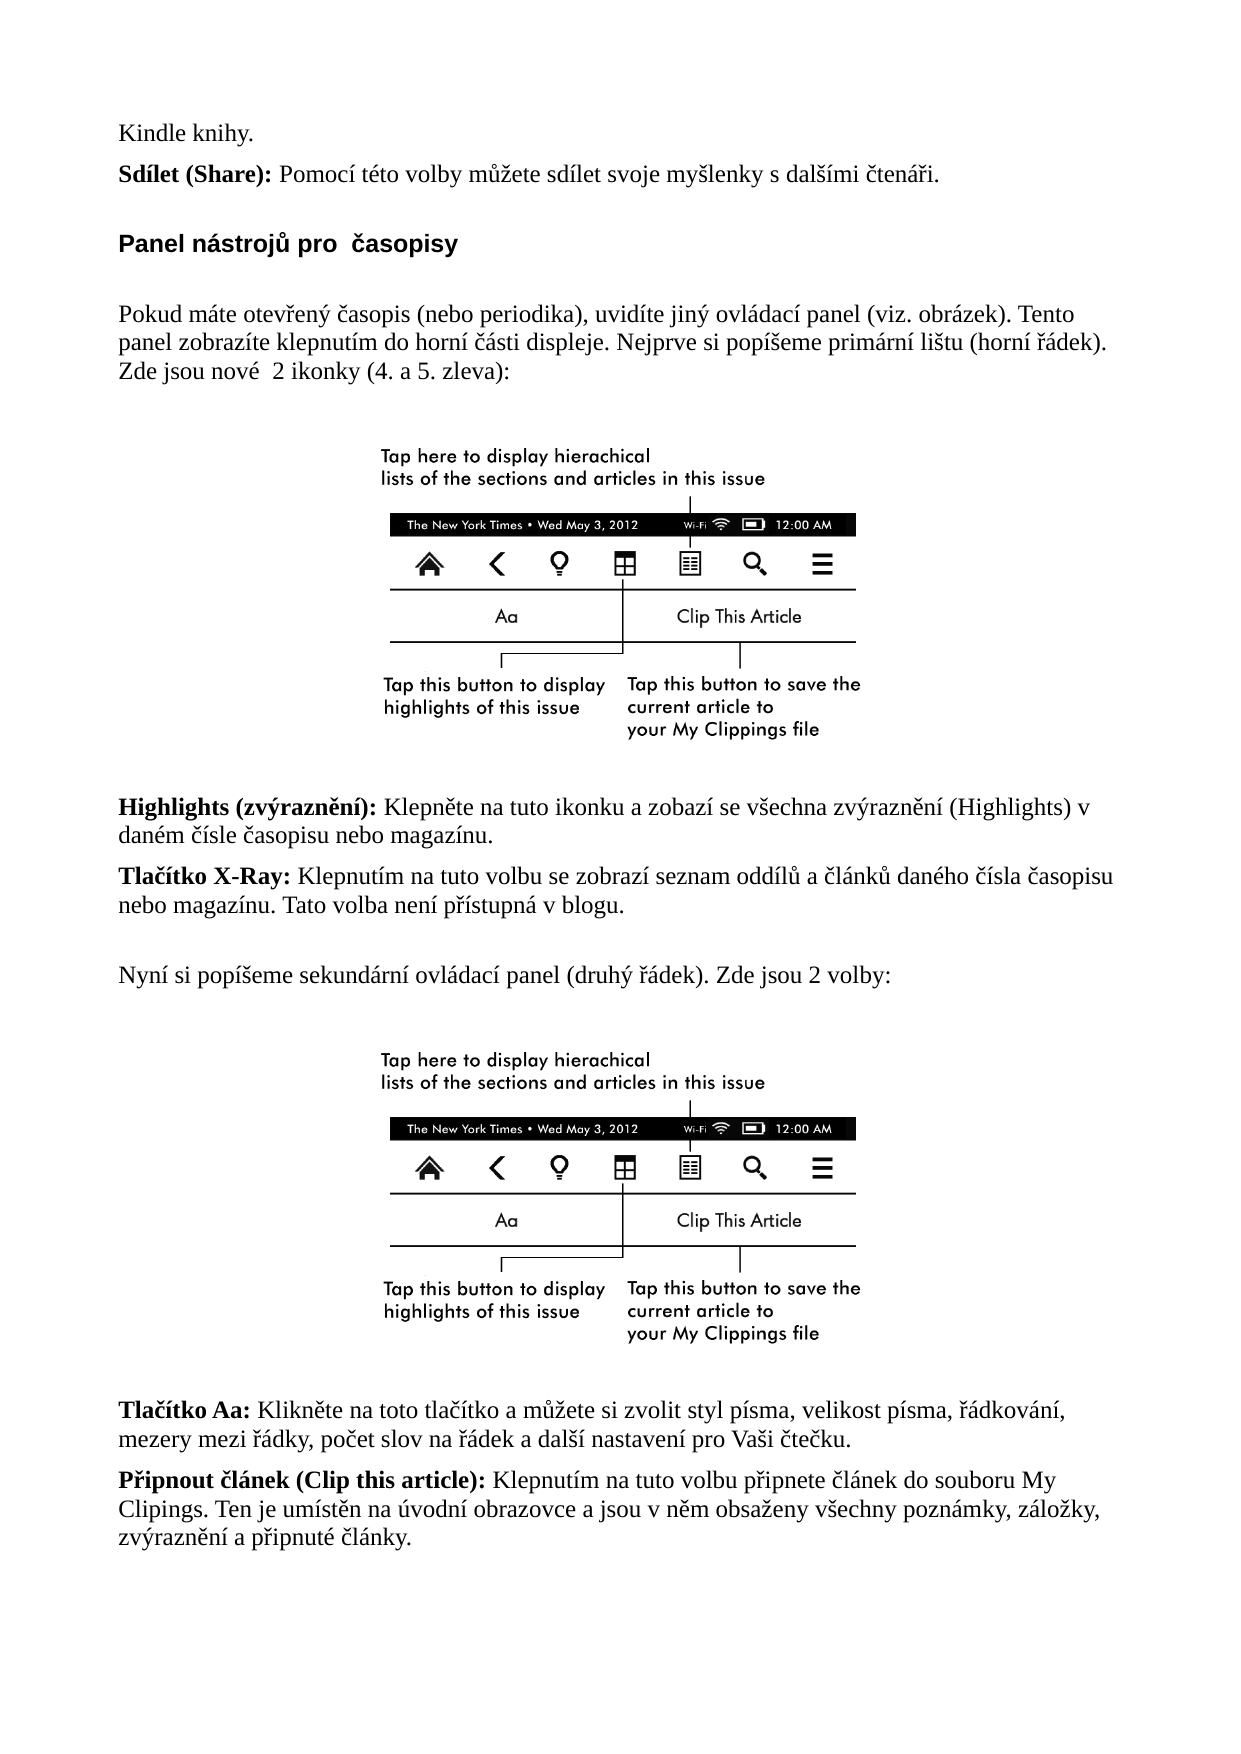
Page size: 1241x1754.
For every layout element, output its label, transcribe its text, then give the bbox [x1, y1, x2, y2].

picture [368, 1043, 872, 1347]
subtitle Panel nástrojů pro časopisy [118, 229, 1122, 257]
text Tlačítko Aa: Klikněte na toto tlačítko a můžete si zvolit styl písma, velikost písma, řádkování, mezery mezi řádky, počet slov na řádek a další nastavení pro Vaši čtečku. [118, 1396, 1122, 1453]
text Připnout článek (Clip this article): Klepnutím na tuto volbu připnete článek do souboru My Clipings. Ten je umístěn na úvodní obrazovce a jsou v něm obsaženy všechny poznámky, záložky, zvýraznění a připnuté články. [118, 1465, 1122, 1551]
picture [368, 439, 872, 743]
text Kindle knihy. [118, 118, 1122, 147]
text Sdílet (Share): Pomocí této volby můžete sdílet svoje myšlenky s dalšími čtenáři. [118, 159, 1122, 187]
text Highlights (zvýraznění): Klepněte na tuto ikonku a zobazí se všechna zvýraznění (Highlights) v daném čísle časopisu nebo magazínu. [118, 792, 1122, 849]
text Tlačítko X-Ray: Klepnutím na tuto volbu se zobrazí seznam oddílů a článků daného čísla časopisu nebo magazínu. Tato volba není přístupná v blogu. [118, 861, 1122, 919]
text Nyní si popíšeme sekundární ovládací panel (druhý řádek). Zde jsou 2 volby: [118, 960, 1122, 989]
text Pokud máte otevřený časopis (nebo periodika), uvidíte jiný ovládací panel (viz. obrázek). Tento panel zobrazíte klepnutím do horní části displeje. Nejprve si popíšeme primární lištu (horní řádek). Zde jsou nové 2 ikonky (4. a 5. zleva): [118, 299, 1122, 385]
